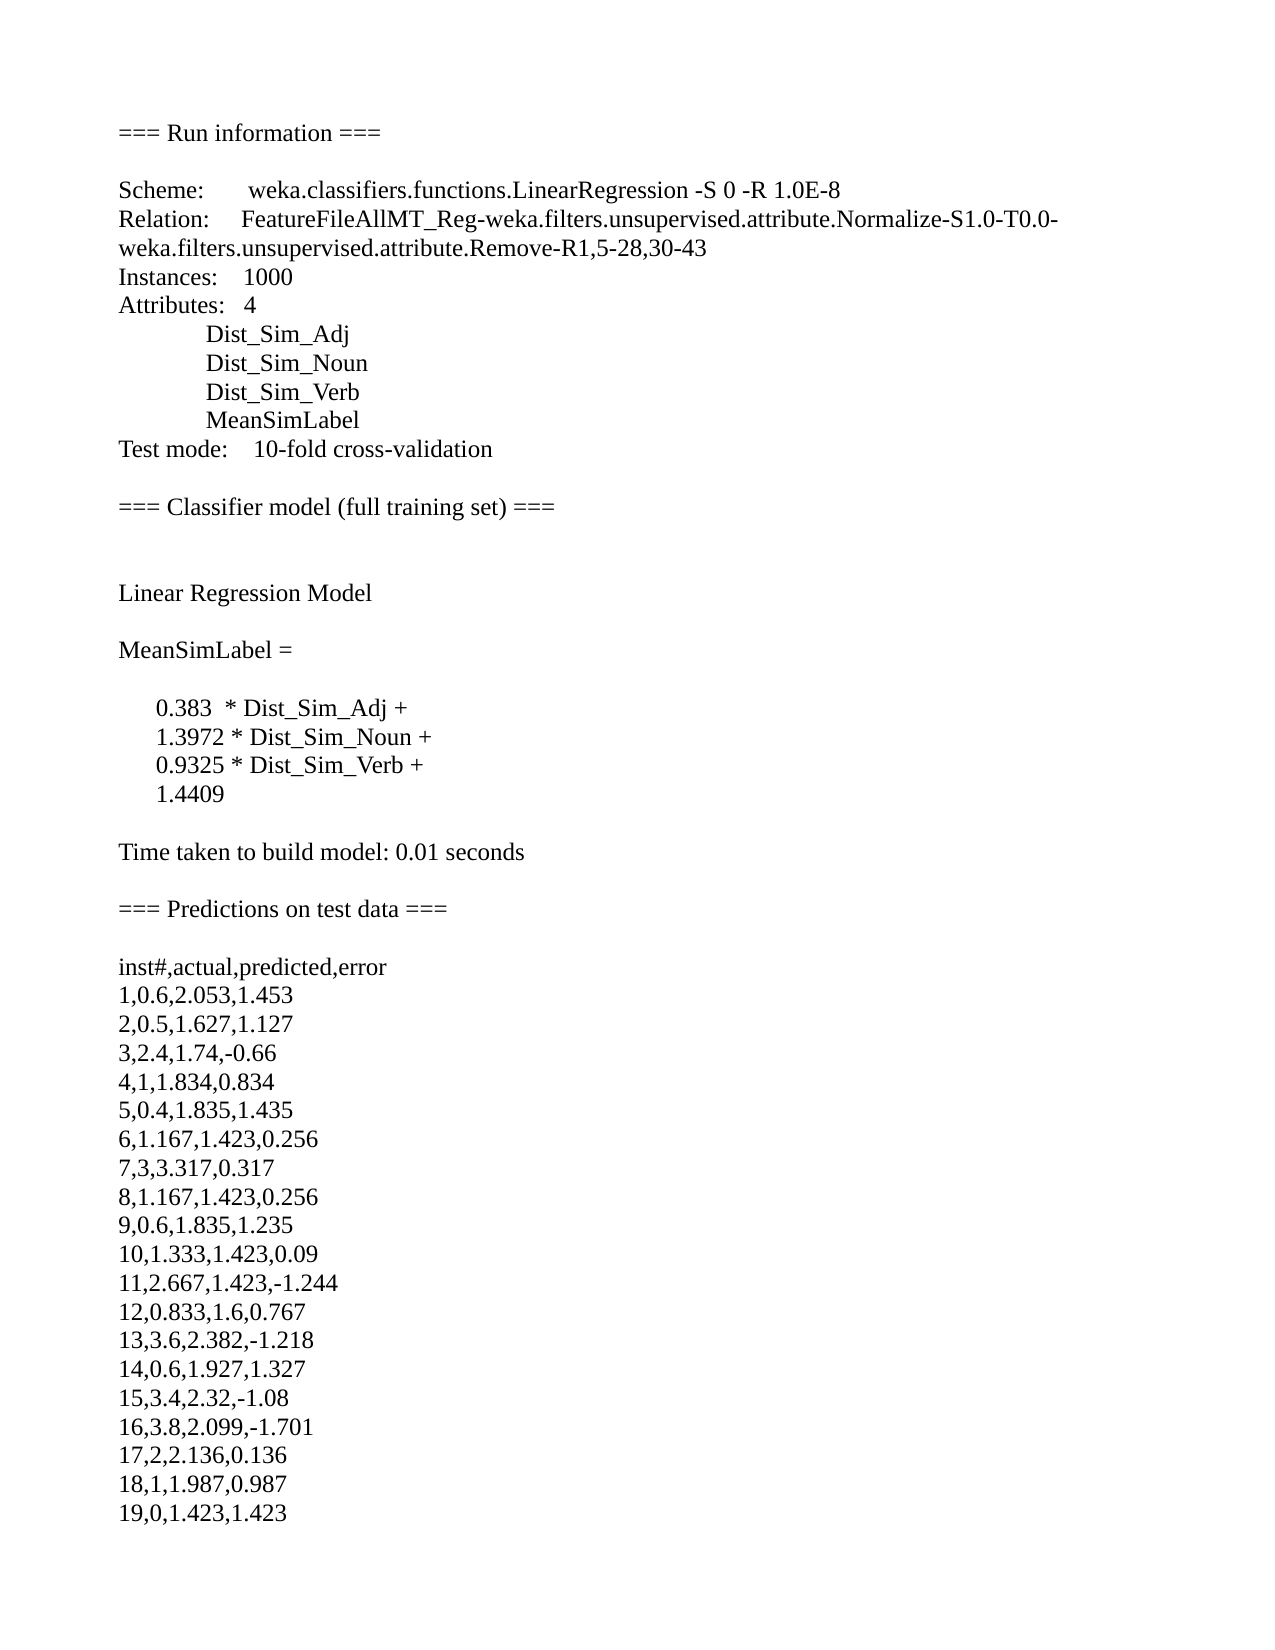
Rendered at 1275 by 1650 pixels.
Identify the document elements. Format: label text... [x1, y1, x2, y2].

text 5,0.4,1.835,1.435 [118, 1096, 1157, 1124]
text Dist_Sim_Noun [118, 348, 1157, 377]
text Time taken to build model: 0.01 seconds [118, 837, 1157, 866]
text Scheme: weka.classifiers.functions.LinearRegression -S 0 -R 1.0E-8 [118, 176, 1157, 204]
text 9,0.6,1.835,1.235 [118, 1211, 1157, 1239]
text 11,2.667,1.423,-1.244 [118, 1268, 1157, 1297]
text 0.9325 * Dist_Sim_Verb + [118, 751, 1157, 779]
text Test mode: 10-fold cross-validation [118, 434, 1157, 463]
text 6,1.167,1.423,0.256 [118, 1124, 1157, 1153]
text 10,1.333,1.423,0.09 [118, 1239, 1157, 1268]
text 17,2,2.136,0.136 [118, 1441, 1157, 1469]
text Instances: 1000 [118, 262, 1157, 291]
text 4,1,1.834,0.834 [118, 1067, 1157, 1096]
text 1,0.6,2.053,1.453 [118, 981, 1157, 1009]
text MeanSimLabel [118, 406, 1157, 434]
text 0.383 * Dist_Sim_Adj + [118, 693, 1157, 722]
text 16,3.8,2.099,-1.701 [118, 1412, 1157, 1441]
text inst#,actual,predicted,error [118, 952, 1157, 981]
text 12,0.833,1.6,0.767 [118, 1297, 1157, 1326]
text Relation: FeatureFileAllMT_Reg-weka.filters.unsupervised.attribute.Normalize-S1.0-T0.0-weka.filters.unsupervised.attribute.Remove-R1,5-28,30-43 [118, 204, 1157, 262]
text 1.4409 [118, 779, 1157, 808]
text 19,0,1.423,1.423 [118, 1498, 1157, 1527]
text Dist_Sim_Adj [118, 319, 1157, 348]
text === Classifier model (full training set) === [118, 492, 1157, 521]
text 3,2.4,1.74,-0.66 [118, 1038, 1157, 1067]
text 1.3972 * Dist_Sim_Noun + [118, 722, 1157, 751]
text 13,3.6,2.382,-1.218 [118, 1326, 1157, 1354]
text Linear Regression Model [118, 578, 1157, 607]
text 14,0.6,1.927,1.327 [118, 1354, 1157, 1383]
text 18,1,1.987,0.987 [118, 1469, 1157, 1498]
text 8,1.167,1.423,0.256 [118, 1182, 1157, 1211]
text Attributes: 4 [118, 291, 1157, 319]
text Dist_Sim_Verb [118, 377, 1157, 406]
text 7,3,3.317,0.317 [118, 1153, 1157, 1182]
text 15,3.4,2.32,-1.08 [118, 1383, 1157, 1412]
text === Run information === [118, 118, 1157, 147]
text 2,0.5,1.627,1.127 [118, 1009, 1157, 1038]
text === Predictions on test data === [118, 894, 1157, 923]
text MeanSimLabel = [118, 636, 1157, 664]
